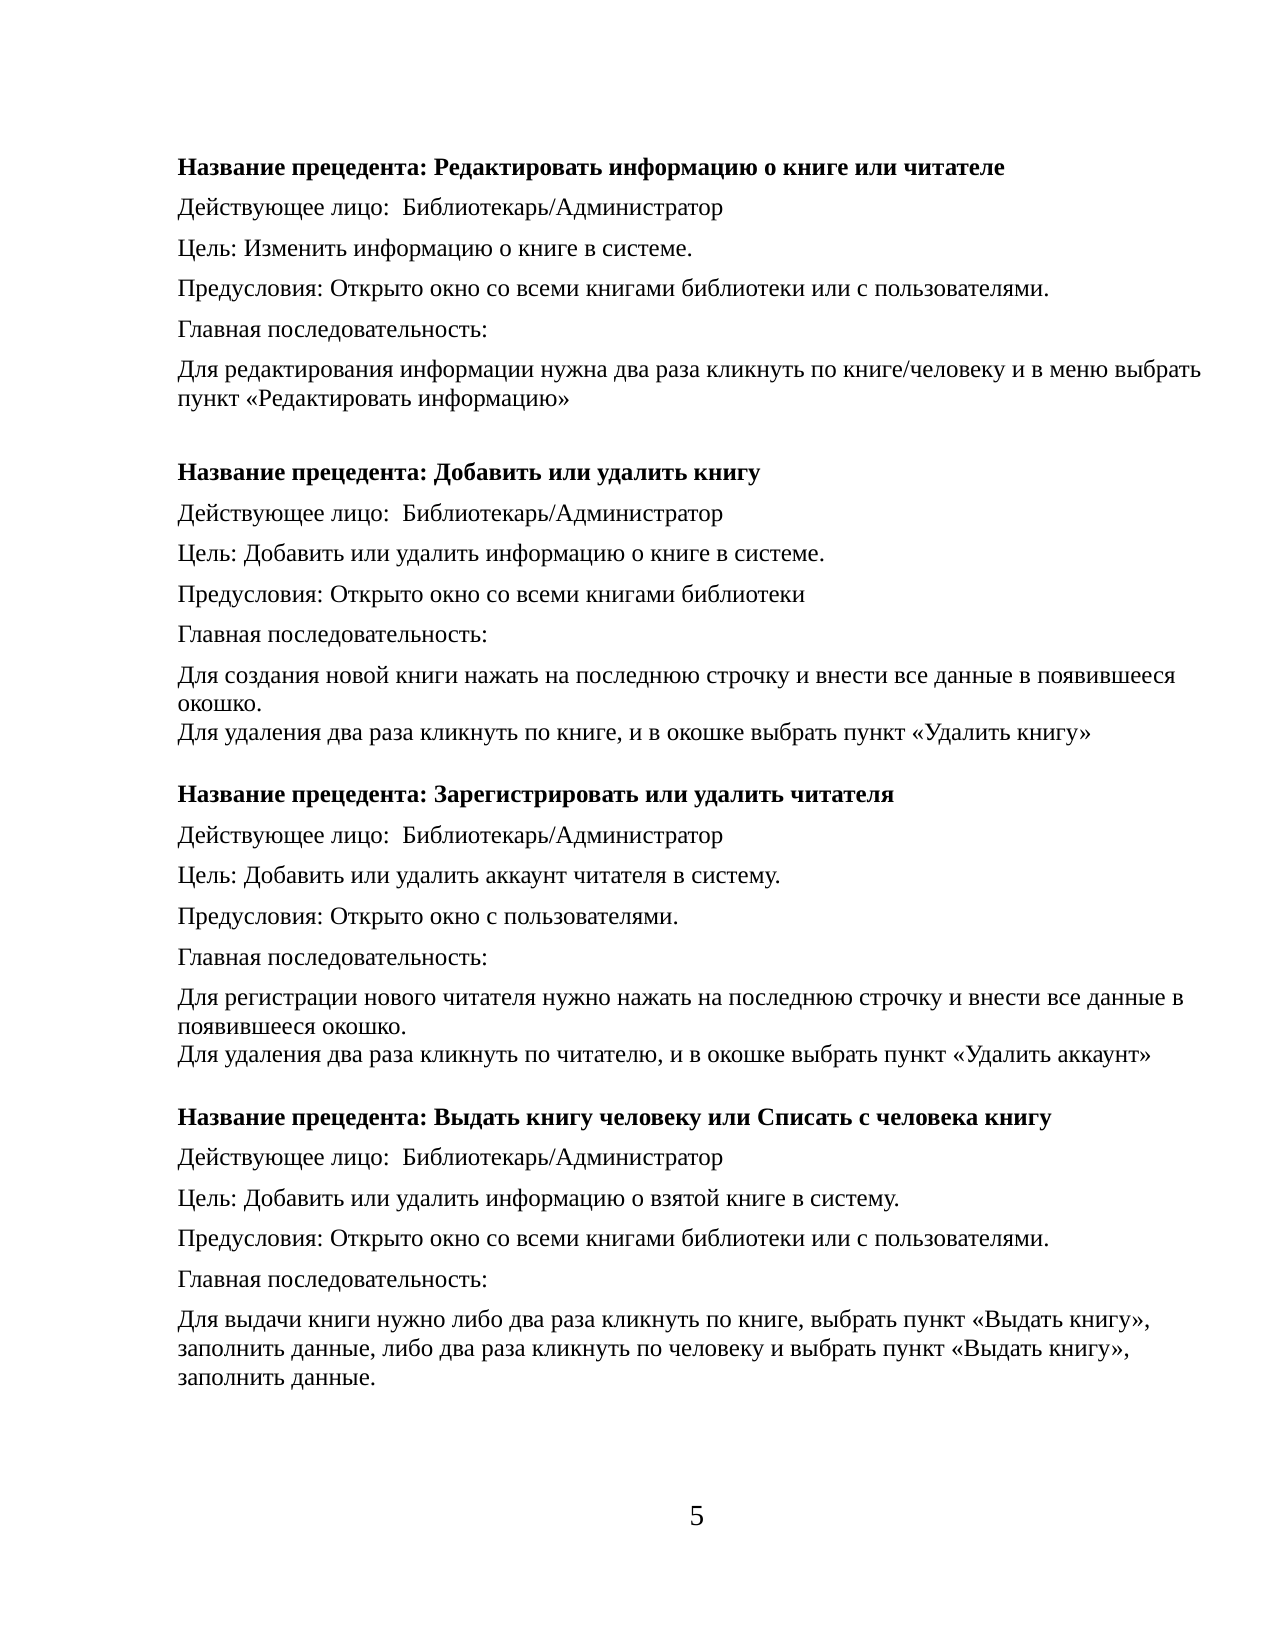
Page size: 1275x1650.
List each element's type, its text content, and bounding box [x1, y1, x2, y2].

text Название прецедента: Редактировать информацию о книге или читателе [177, 152, 1216, 180]
text Для создания новой книги нажать на последнюю строчку и внести все данные в появившееся окошко. [177, 660, 1216, 717]
text Действующее лицо: Библиотекарь/Администратор [177, 498, 1216, 526]
text Название прецедента: Выдать книгу человеку или Списать с человека книгу [177, 1102, 1216, 1131]
text Для удаления два раза кликнуть по читателю, и в окошке выбрать пункт «Удалить аккаунт» [177, 1039, 1216, 1068]
text Предусловия: Открыто окно со всеми книгами библиотеки или с пользователями. [177, 273, 1216, 302]
text Действующее лицо: Библиотекарь/Администратор [177, 1142, 1216, 1171]
text Цель: Добавить или удалить информацию о взятой книге в систему. [177, 1183, 1216, 1212]
text Главная последовательность: [177, 1264, 1216, 1293]
text Действующее лицо: Библиотекарь/Администратор [177, 192, 1216, 221]
text Цель: Добавить или удалить информацию о книге в системе. [177, 538, 1216, 567]
text Предусловия: Открыто окно со всеми книгами библиотеки [177, 579, 1216, 607]
text Действующее лицо: Библиотекарь/Администратор [177, 820, 1216, 849]
text Название прецедента: Добавить или удалить книгу [177, 457, 1216, 486]
text Главная последовательность: [177, 942, 1216, 970]
text Предусловия: Открыто окно со всеми книгами библиотеки или с пользователями. [177, 1223, 1216, 1252]
text Главная последовательность: [177, 619, 1216, 648]
text Для редактирования информации нужна два раза кликнуть по книге/человеку и в меню выбрать пункт «Редактировать информацию» [177, 354, 1216, 412]
text Главная последовательность: [177, 314, 1216, 342]
text Предусловия: Открыто окно с пользователями. [177, 901, 1216, 930]
text Для регистрации нового читателя нужно нажать на последнюю строчку и внести все данные в появившееся окошко. [177, 982, 1216, 1039]
text Название прецедента: Зарегистрировать или удалить читателя [177, 779, 1216, 808]
text Для удаления два раза кликнуть по книге, и в окошке выбрать пункт «Удалить книгу» [177, 717, 1216, 746]
text Для выдачи книги нужно либо два раза кликнуть по книге, выбрать пункт «Выдать книгу», заполнить данные, либо два раза кликнуть по человеку и выбрать пункт «Выдать книгу», заполнить данные. [177, 1304, 1216, 1391]
text Цель: Добавить или удалить аккаунт читателя в систему. [177, 861, 1216, 889]
text Цель: Изменить информацию о книге в системе. [177, 233, 1216, 261]
